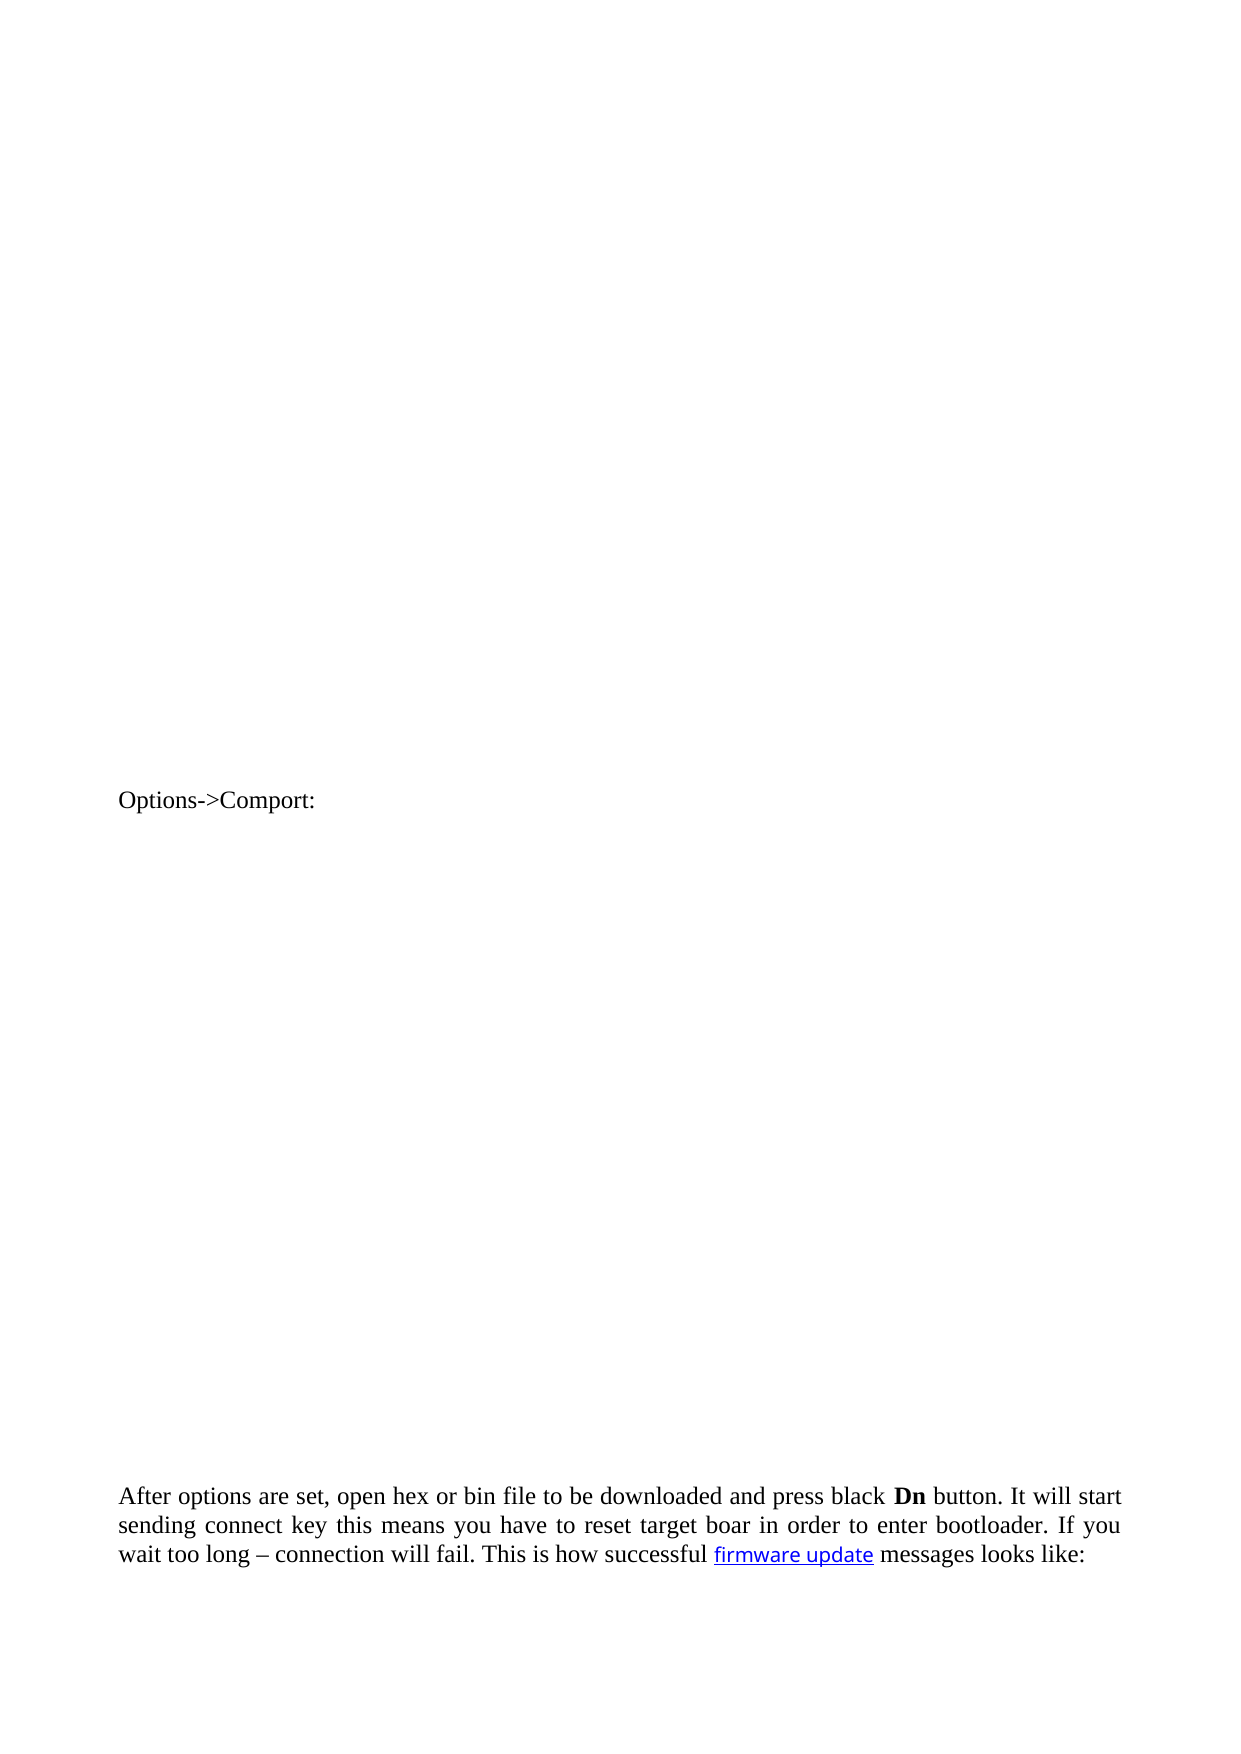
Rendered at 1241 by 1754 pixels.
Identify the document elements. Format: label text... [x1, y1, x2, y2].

text After options are set, open hex or bin file to be downloaded and press black Dn button. It will start sending connect key this means you have to reset target boar in order to enter bootloader. If you wait too long – connection will fail. This is how successful firmware update messages looks like: [118, 1481, 1122, 1568]
text Options->Comport: [118, 785, 1122, 814]
